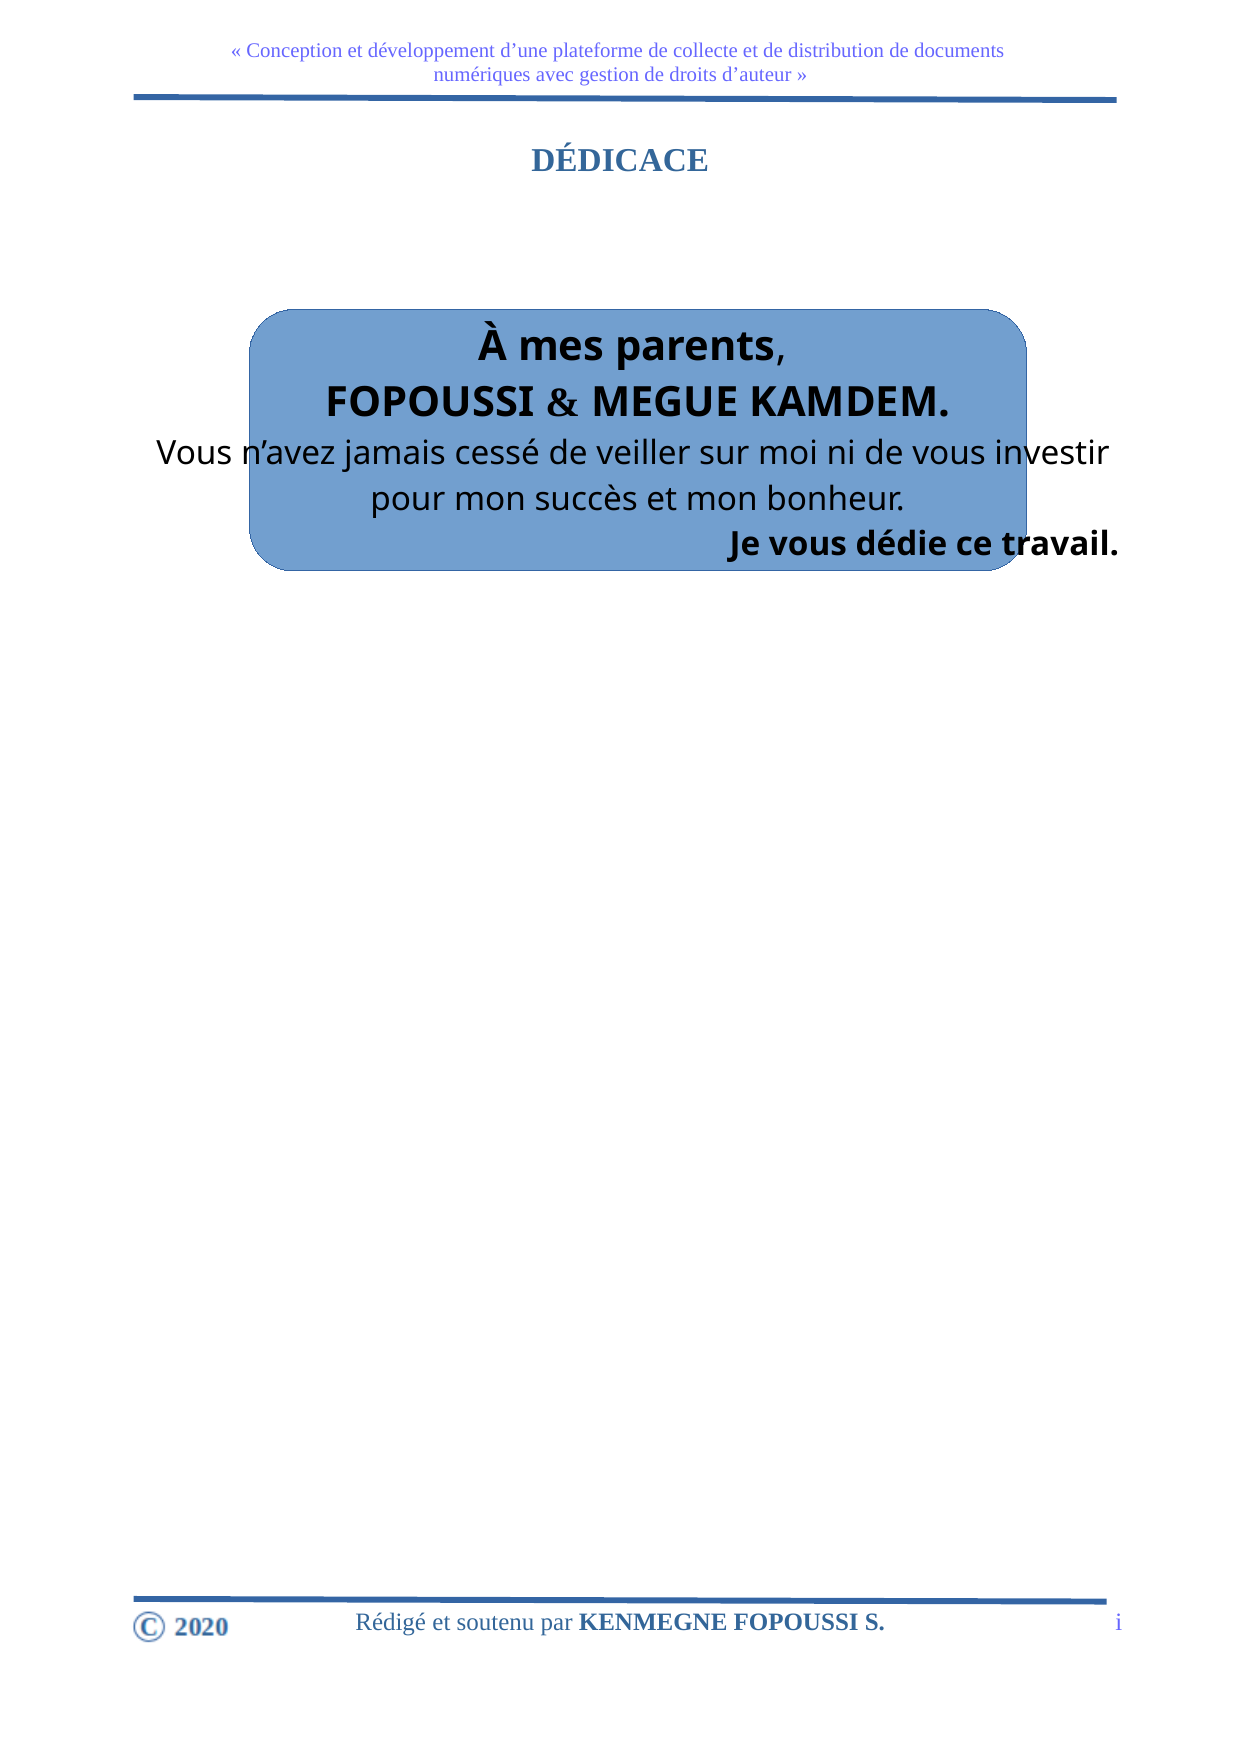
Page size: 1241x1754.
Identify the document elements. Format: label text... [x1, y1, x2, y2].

subtitle DÉDICACE [709, 140, 1122, 179]
picture [126, 1604, 231, 1647]
subtitle DÉDICACE [118, 140, 531, 179]
